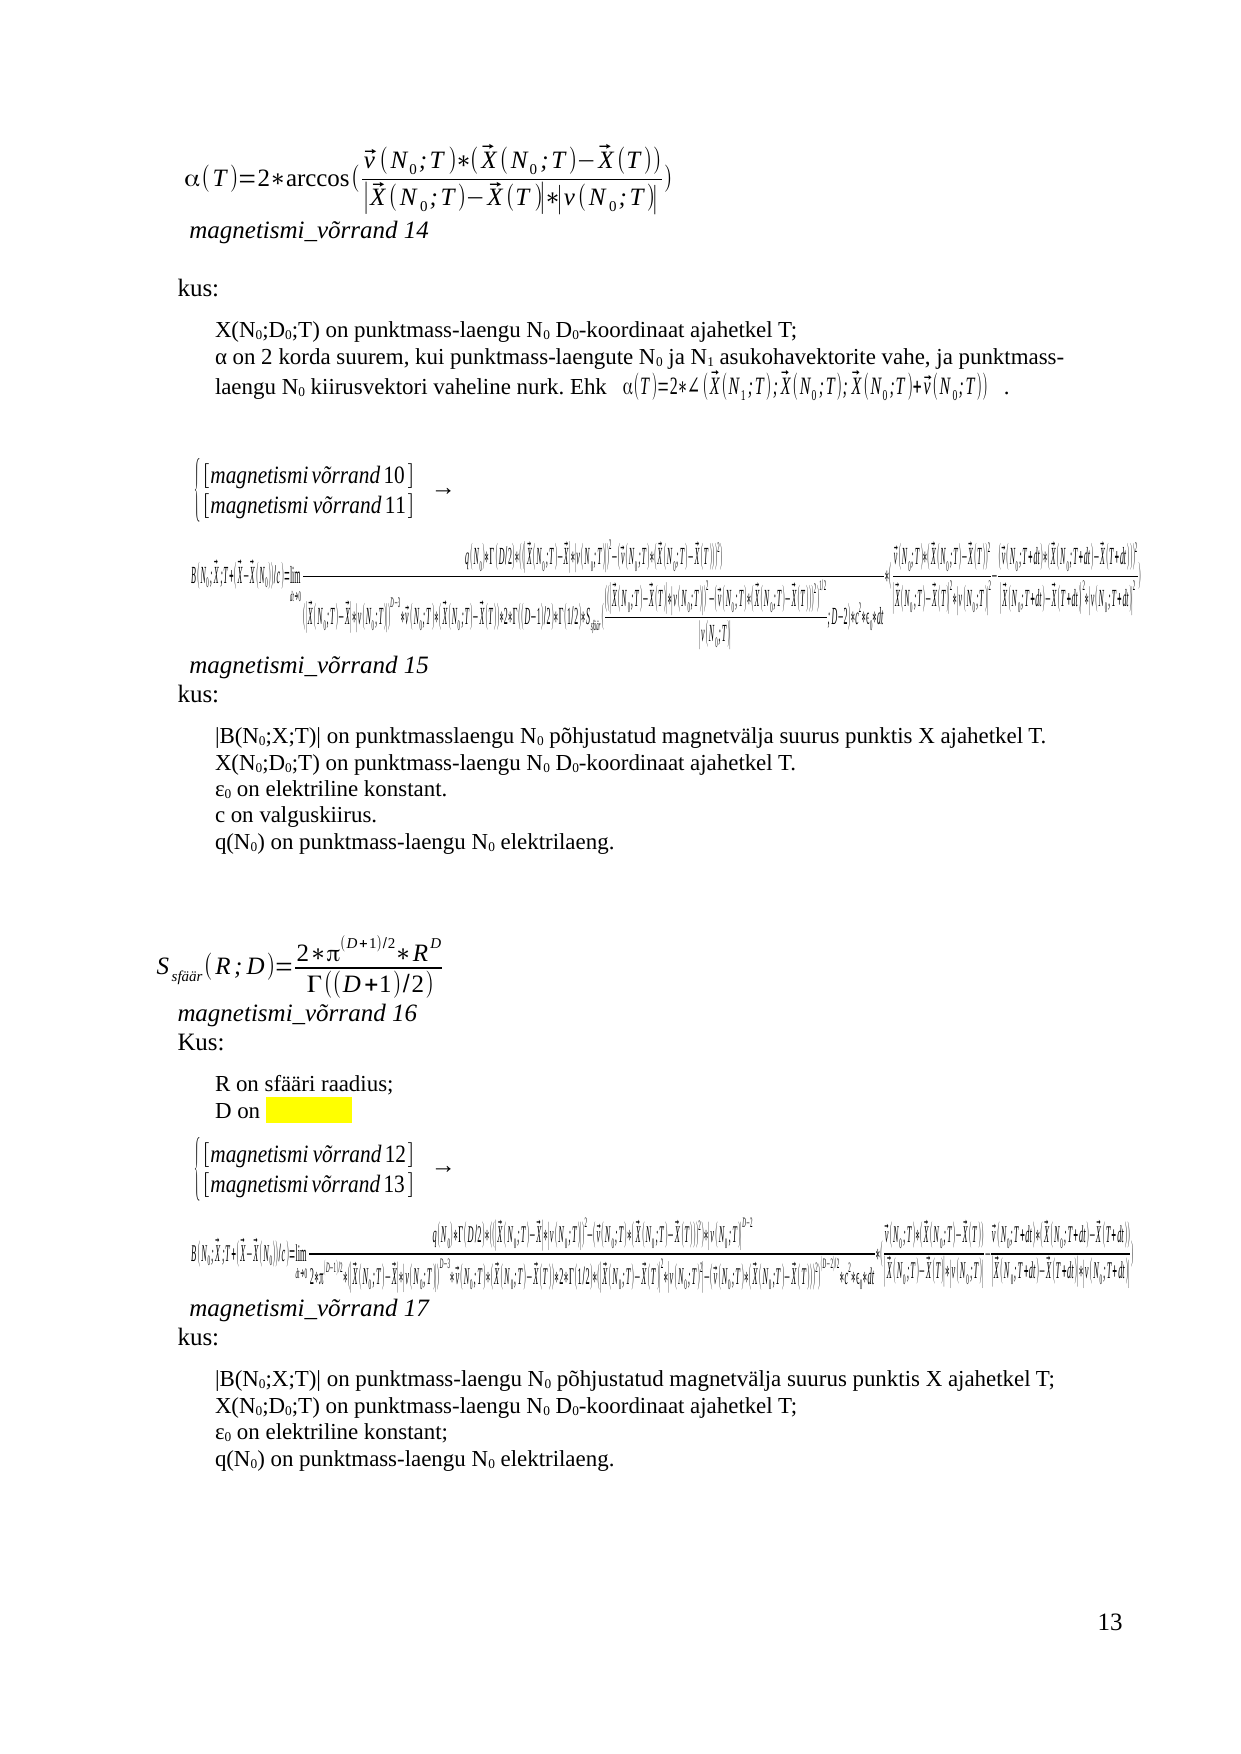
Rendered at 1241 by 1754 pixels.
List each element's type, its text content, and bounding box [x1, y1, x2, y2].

text magnetismi_võrrand 15 [189, 536, 1143, 679]
text |B(N0;X;T)| on punktmass-laengu N0 põhjustatud magnetvälja suurus punktis X ajahetkel T; X(N0;D0;T) on punktmass-laengu N0 D0-koordinaat ajahetkel T; ε0 on elektriline konstant; q(N0) on punktmass-laengu N0 elektrilaeng. [215, 1366, 1122, 1471]
text → kus: [177, 1138, 1136, 1351]
text X(N0;D0;T) on punktmass-laengu N0 D0-koordinaat ajahetkel T; α on 2 korda suurem, kui punktmass-laengute N0 ja N1 asukohavektorite vahe, ja punktmass-laengu N0 kiirusvektori vaheline nurk. Ehk. [215, 316, 1122, 403]
text → kus: [177, 459, 1143, 708]
text R on sfääri raadius; D on [215, 1070, 1122, 1123]
text magnetismi_võrrand 14 [189, 143, 667, 244]
text magnetismi_võrrand 17 [189, 1214, 1136, 1322]
text |B(N0;X;T)| on punktmasslaengu N0 põhjustatud magnetvälja suurus punktis X ajahetkel T. X(N0;D0;T) on punktmass-laengu N0 D0-koordinaat ajahetkel T. ε0 on elektriline konstant. c on valguskiirus. q(N0) on punktmass-laengu N0 elektrilaeng. [215, 722, 1122, 854]
text kus: [177, 118, 1122, 302]
text magnetismi_võrrand 16 [177, 935, 423, 1027]
text Kus: [177, 910, 1122, 1056]
